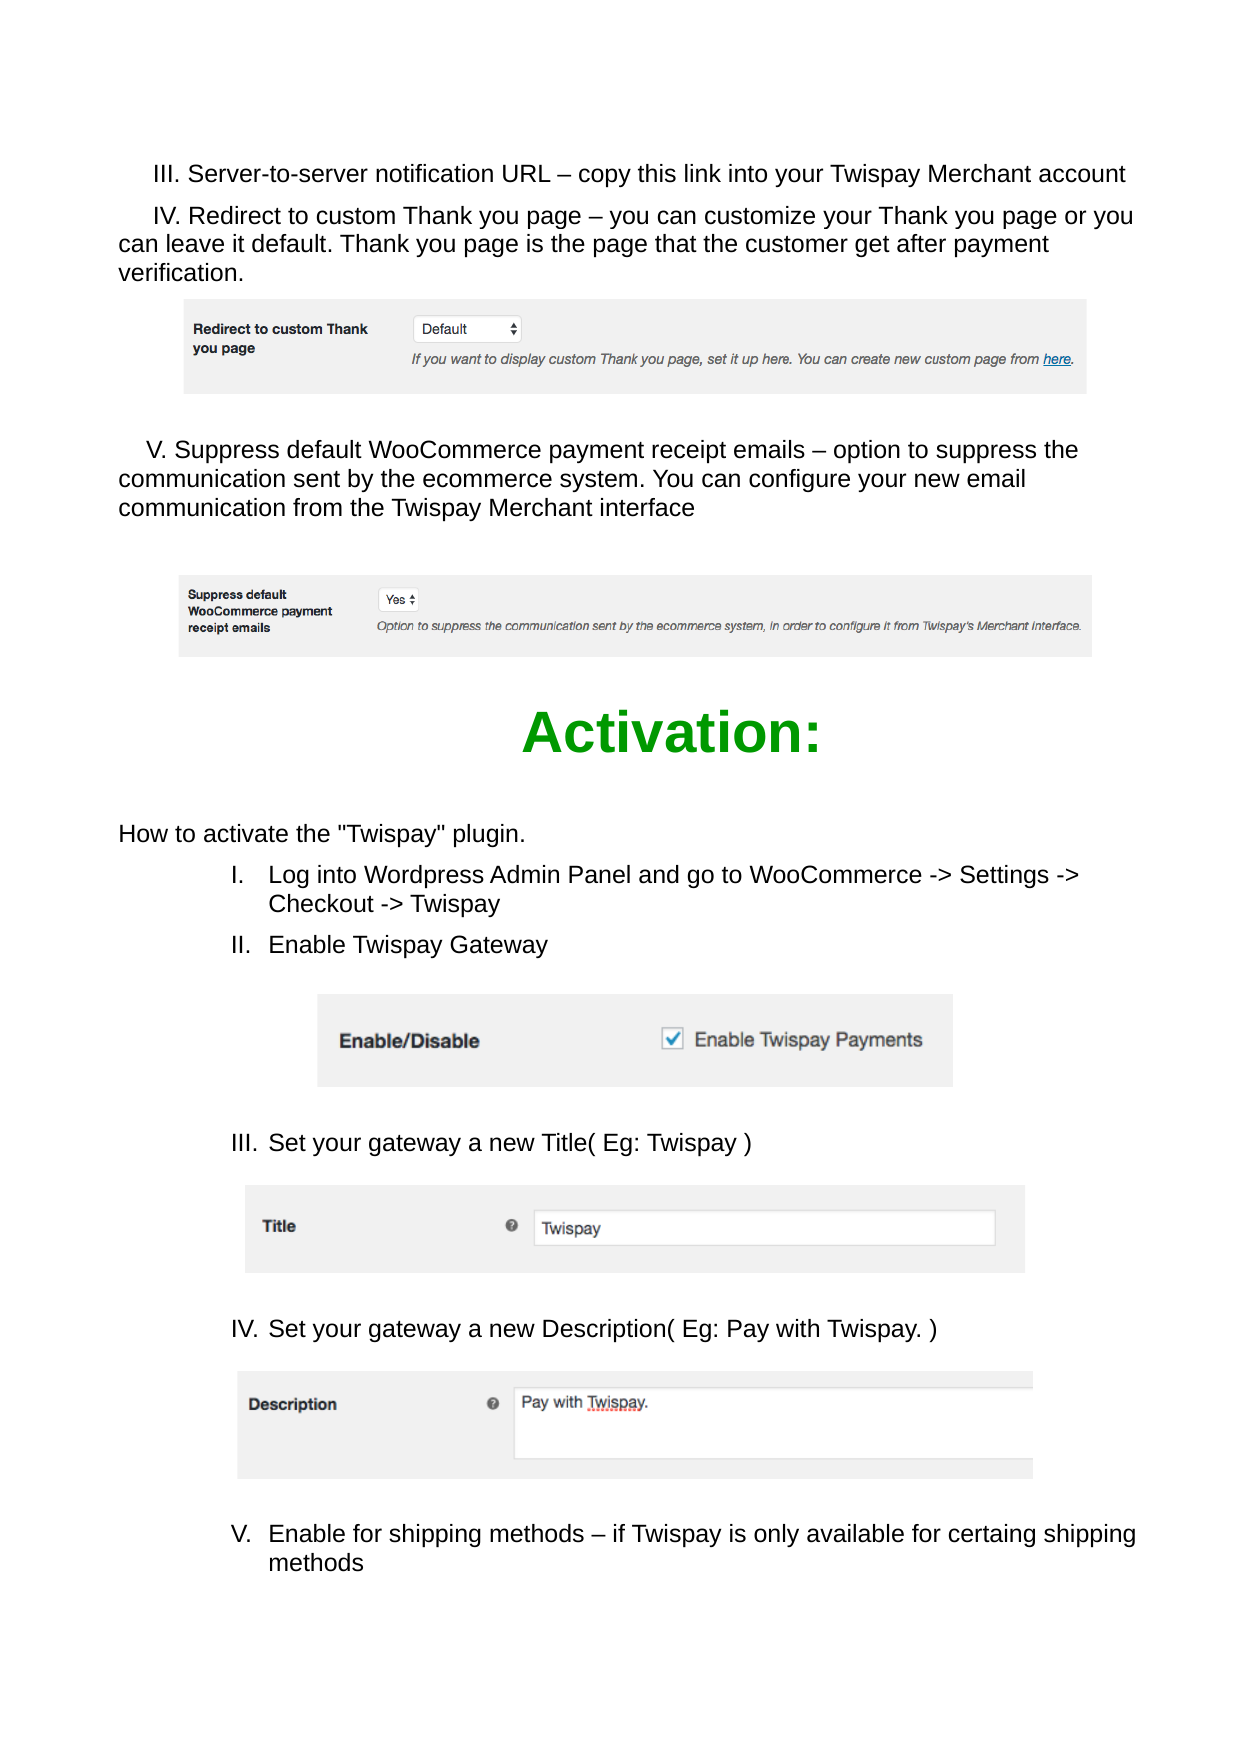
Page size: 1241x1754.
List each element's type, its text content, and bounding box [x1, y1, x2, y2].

list Set your gateway a new Description( Eg: Pay with Twispay. ) [231, 1314, 1152, 1343]
picture [178, 575, 1092, 657]
list Enable for shipping methods – if Twispay is only available for certaing shipping methods [231, 1519, 1152, 1577]
text IV. Redirect to custom Thank you page – you can customize your Thank you page or you can leave it default. Thank you page is the page that the customer get after payment verification. [118, 201, 1152, 287]
text How to activate the "Twispay" plugin. [118, 819, 1152, 847]
picture [245, 1185, 1025, 1273]
text V. Suppress default WooCommerce payment receipt emails – option to suppress the communication sent by the ecommerce system. You can configure your new email communication from the Twispay Merchant interface [118, 435, 1152, 521]
picture [237, 1371, 1033, 1479]
list Set your gateway a new Title( Eg: Twispay ) [231, 1128, 1152, 1156]
text Activation: [118, 698, 1152, 765]
picture [317, 994, 953, 1087]
text III. Server-to-server notification URL – copy this link into your Twispay Merchant account [118, 159, 1152, 188]
picture [183, 299, 1087, 394]
list Enable Twispay Gateway [231, 930, 1152, 959]
list Log into Wordpress Admin Panel and go to WooCommerce -> Settings -> Checkout -> Twispay [231, 860, 1152, 917]
